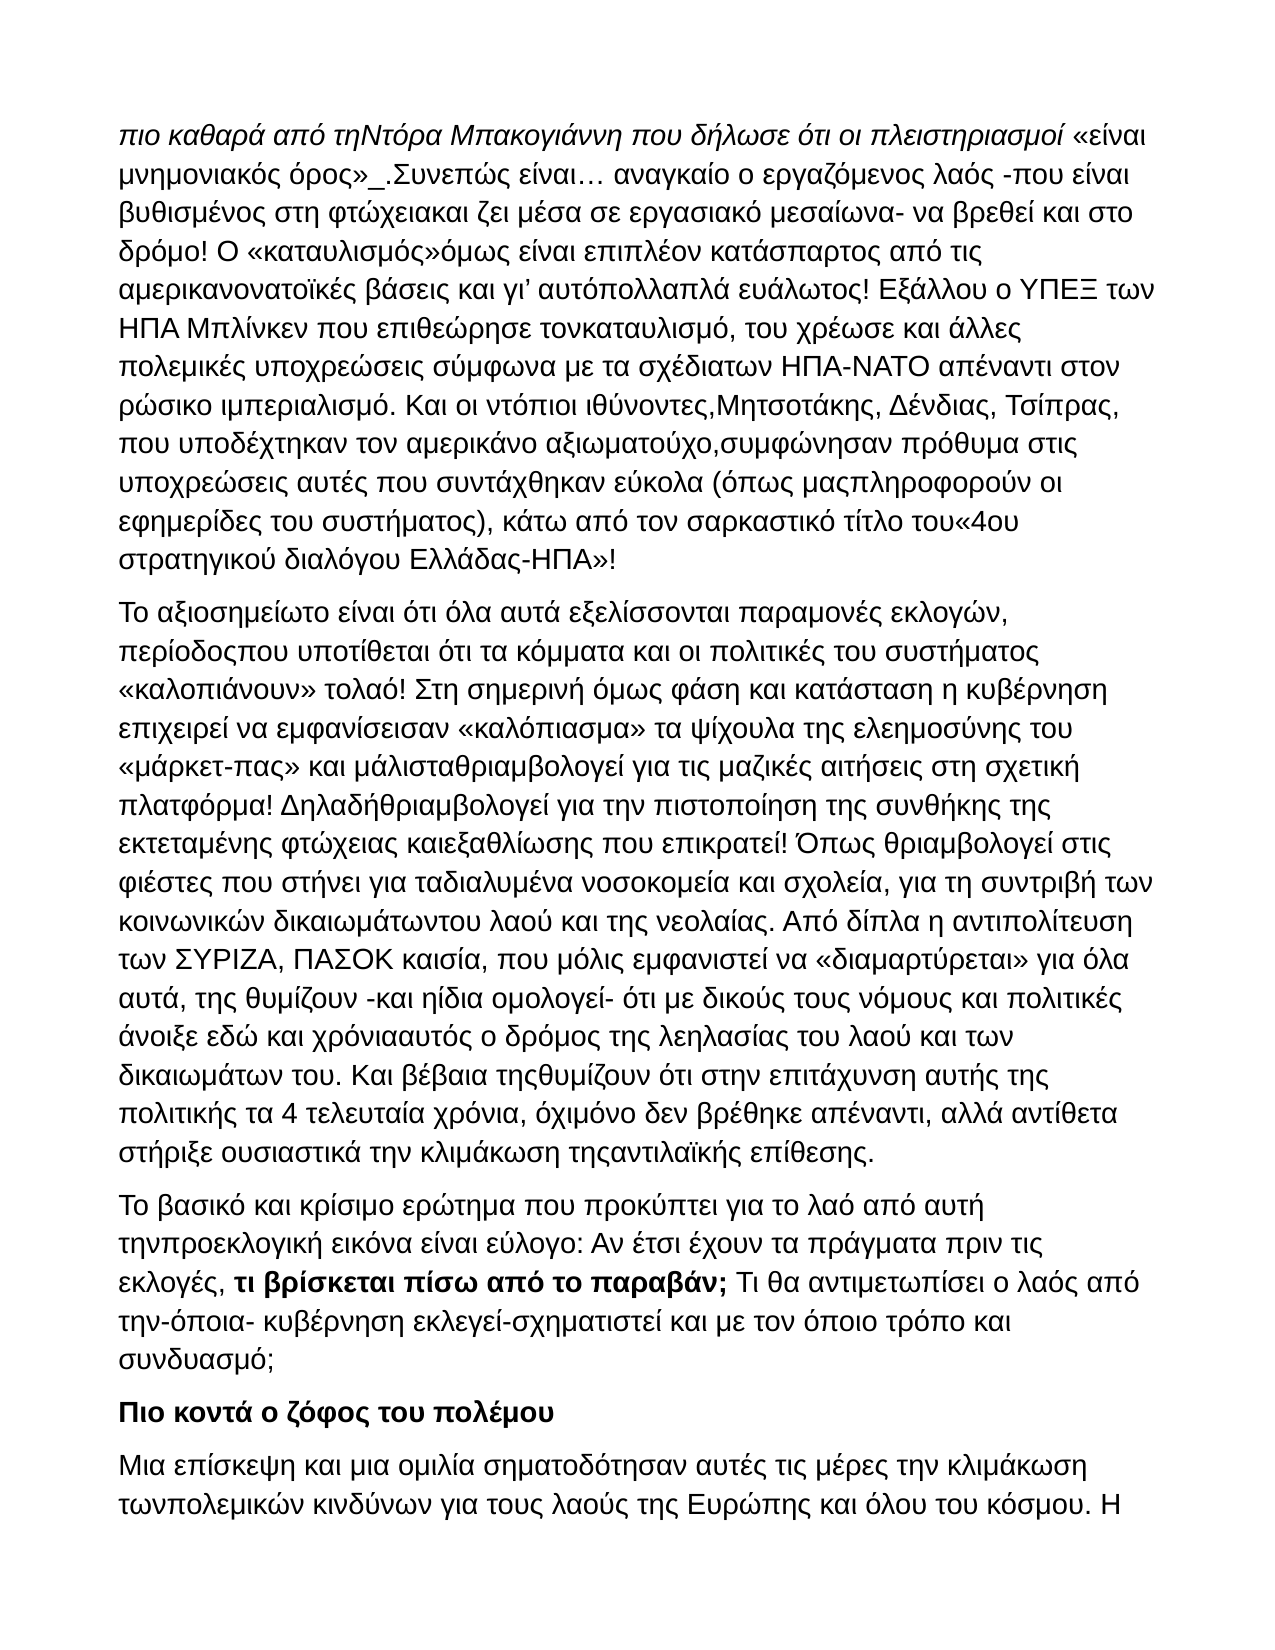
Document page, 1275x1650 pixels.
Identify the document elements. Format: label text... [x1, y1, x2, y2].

text πιο καθαρά από τηΝτόρα Μπακογιάννη που δήλωσε ότι οι πλειστηριασμοί «είναι μνημονιακός όρος»_.Συνεπώς είναι… αναγκαίο ο εργαζόμενος λαός -που είναι βυθισμένος στη φτώχειακαι ζει μέσα σε εργασιακό μεσαίωνα- να βρεθεί και στο δρόμο! Ο «καταυλισμός»όμως είναι επιπλέον κατάσπαρτος από τις αμερικανονατοϊκές βάσεις και γι’ αυτόπολλαπλά ευάλωτος! Εξάλλου ο ΥΠΕΞ των ΗΠΑ Μπλίνκεν που επιθεώρησε τονκαταυλισμό, του χρέωσε και άλλες πολεμικές υποχρεώσεις σύμφωνα με τα σχέδιατων ΗΠΑ-ΝΑΤΟ απέναντι στον ρώσικο ιμπεριαλισμό. Και οι ντόπιοι ιθύνοντες,Μητσοτάκης, Δένδιας, Τσίπρας, που υποδέχτηκαν τον αμερικάνο αξιωματούχο,συμφώνησαν πρόθυμα στις υποχρεώσεις αυτές που συντάχθηκαν εύκολα (όπως μαςπληροφορούν οι εφημερίδες του συστήματος), κάτω από τον σαρκαστικό τίτλο του«4ου στρατηγικού διαλόγου Ελλάδας-ΗΠΑ»! [118, 118, 1157, 576]
text Το βασικό και κρίσιμο ερώτημα που προκύπτει για το λαό από αυτή τηνπροεκλογική εικόνα είναι εύλογο: Αν έτσι έχουν τα πράγματα πριν τις εκλογές, τι βρίσκεται πίσω από το παραβάν; Τι θα αντιμετωπίσει ο λαός από την-όποια- κυβέρνηση εκλεγεί-σχηματιστεί και με τον όποιο τρόπο και συνδυασμό; [118, 1188, 1157, 1376]
text Πιο κοντά ο ζόφος του πολέμου [118, 1395, 1157, 1429]
text Μια επίσκεψη και μια ομιλία σηματοδότησαν αυτές τις μέρες την κλιμάκωση τωνπολεμικών κινδύνων για τους λαούς της Ευρώπης και όλου του κόσμου. Η [118, 1448, 1157, 1520]
text Το αξιοσημείωτο είναι ότι όλα αυτά εξελίσσονται παραμονές εκλογών, περίοδοςπου υποτίθεται ότι τα κόμματα και οι πολιτικές του συστήματος «καλοπιάνουν» τολαό! Στη σημερινή όμως φάση και κατάσταση η κυβέρνηση επιχειρεί να εμφανίσεισαν «καλόπιασμα» τα ψίχουλα της ελεημοσύνης του «μάρκετ-πας» και μάλισταθριαμβολογεί για τις μαζικές αιτήσεις στη σχετική πλατφόρμα! Δηλαδήθριαμβολογεί για την πιστοποίηση της συνθήκης της εκτεταμένης φτώχειας καιεξαθλίωσης που επικρατεί! Όπως θριαμβολογεί στις φιέστες που στήνει για ταδιαλυμένα νοσοκομεία και σχολεία, για τη συντριβή των κοινωνικών δικαιωμάτωντου λαού και της νεολαίας. Από δίπλα η αντιπολίτευση των ΣΥΡΙΖΑ, ΠΑΣΟΚ καισία, που μόλις εμφανιστεί να «διαμαρτύρεται» για όλα αυτά, της θυμίζουν -και ηίδια ομολογεί- ότι με δικούς τους νόμους και πολιτικές άνοιξε εδώ και χρόνιααυτός ο δρόμος της λεηλασίας του λαού και των δικαιωμάτων του. Και βέβαια τηςθυμίζουν ότι στην επιτάχυνση αυτής της πολιτικής τα 4 τελευταία χρόνια, όχιμόνο δεν βρέθηκε απέναντι, αλλά αντίθετα στήριξε ουσιαστικά την κλιμάκωση τηςαντιλαϊκής επίθεσης. [118, 595, 1157, 1168]
